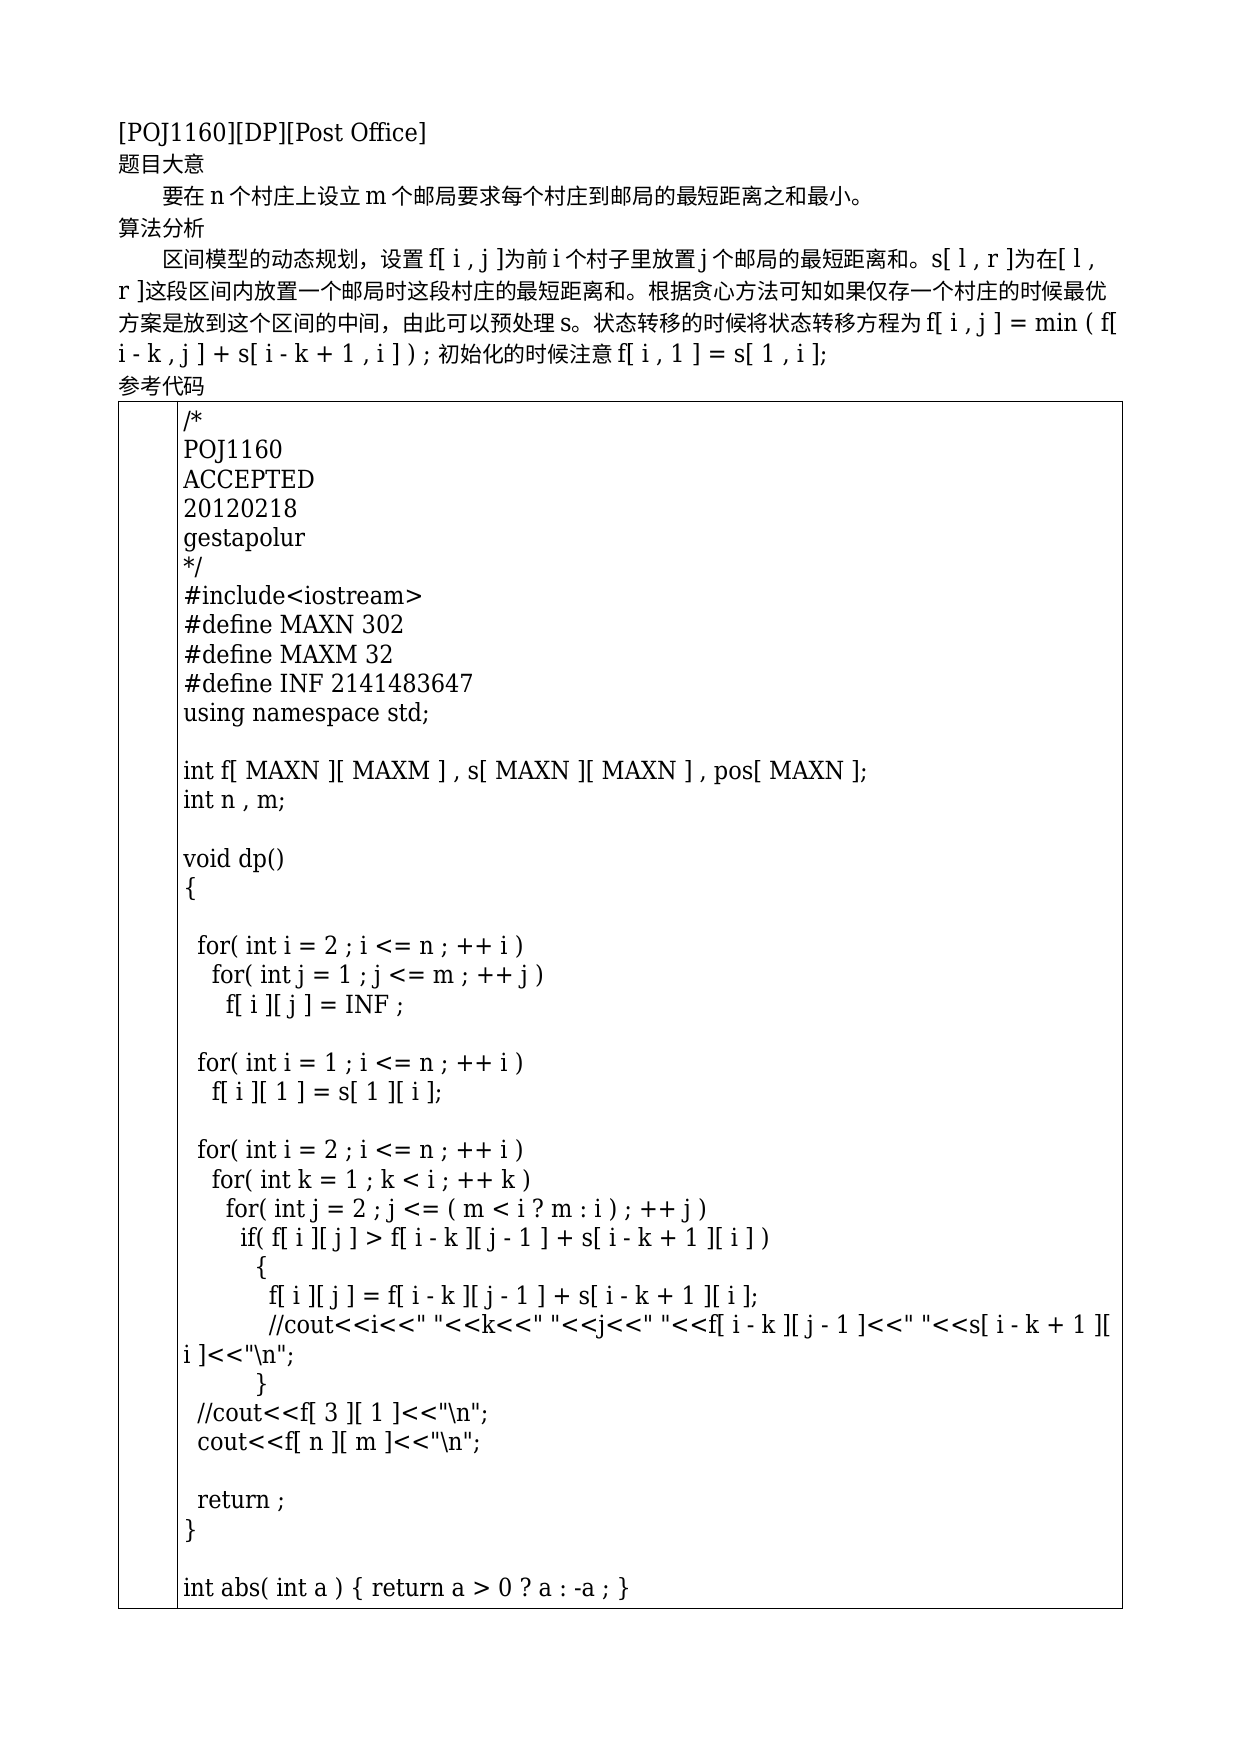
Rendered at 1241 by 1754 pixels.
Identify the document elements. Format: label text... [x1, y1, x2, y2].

text 区间模型的动态规划，设置f[ i , j ]为前i个村子里放置j个邮局的最短距离和。s[ l , r ]为在[ l , r ]这段区间内放置一个邮局时这段村庄的最短距离和。根据贪心方法可知如果仅存一个村庄的时候最优方案是放到这个区间的中间，由此可以预处理s。状态转移的时候将状态转移方程为f[ i , j ] = min ( f[ i - k , j ] + s[ i - k + 1 , i ] ) ; 初始化的时候注意f[ i , 1 ] = s[ 1 , i ]; [118, 242, 1122, 369]
text 算法分析 [118, 211, 1122, 242]
text [POJ1160][DP][Post Office] [118, 118, 1122, 147]
table_header [119, 402, 177, 1608]
text 参考代码 [118, 369, 1122, 401]
text 要在n个村庄上设立m个邮局要求每个村庄到邮局的最短距离之和最小。 [118, 179, 1122, 211]
text 题目大意 [118, 147, 1122, 179]
table_header /* POJ1160 ACCEPTED 20120218 gestapolur */ #include<iostream> #define MAXN 302 #define MAXM 32 #define INF 2141483647 using namespace std; int f[ MAXN ][ MAXM ] , s[ MAXN ][ MAXN ] , pos[ MAXN ]; int n , m; void dp() { for( int i = 2 ; i <= n ; ++ i ) for( int j = 1 ; j <= m ; ++ j ) f[ i ][ j ] = INF ; for( int i = 1 ; i <= n ; ++ i ) f[ i ][ 1 ] = s[ 1 ][ i ]; for( int i = 2 ; i <= n ; ++ i ) for( int k = 1 ; k < i ; ++ k ) for( int j = 2 ; j <= ( m < i ? m : i ) ; ++ j ) if( f[ i ][ j ] > f[ i - k ][ j - 1 ] + s[ i - k + 1 ][ i ] ) { f[ i ][ j ] = f[ i - k ][ j - 1 ] + s[ i - k + 1 ][ i ]; //cout<<i<<" "<<k<<" "<<j<<" "<<f[ i - k ][ j - 1 ]<<" "<<s[ i - k + 1 ][ i ]<<"\n"; } //cout<<f[ 3 ][ 1 ]<<"\n"; cout<<f[ n ][ m ]<<"\n"; return ; } int abs( int a ) { return a > 0 ? a : -a ; } [178, 402, 1122, 1608]
